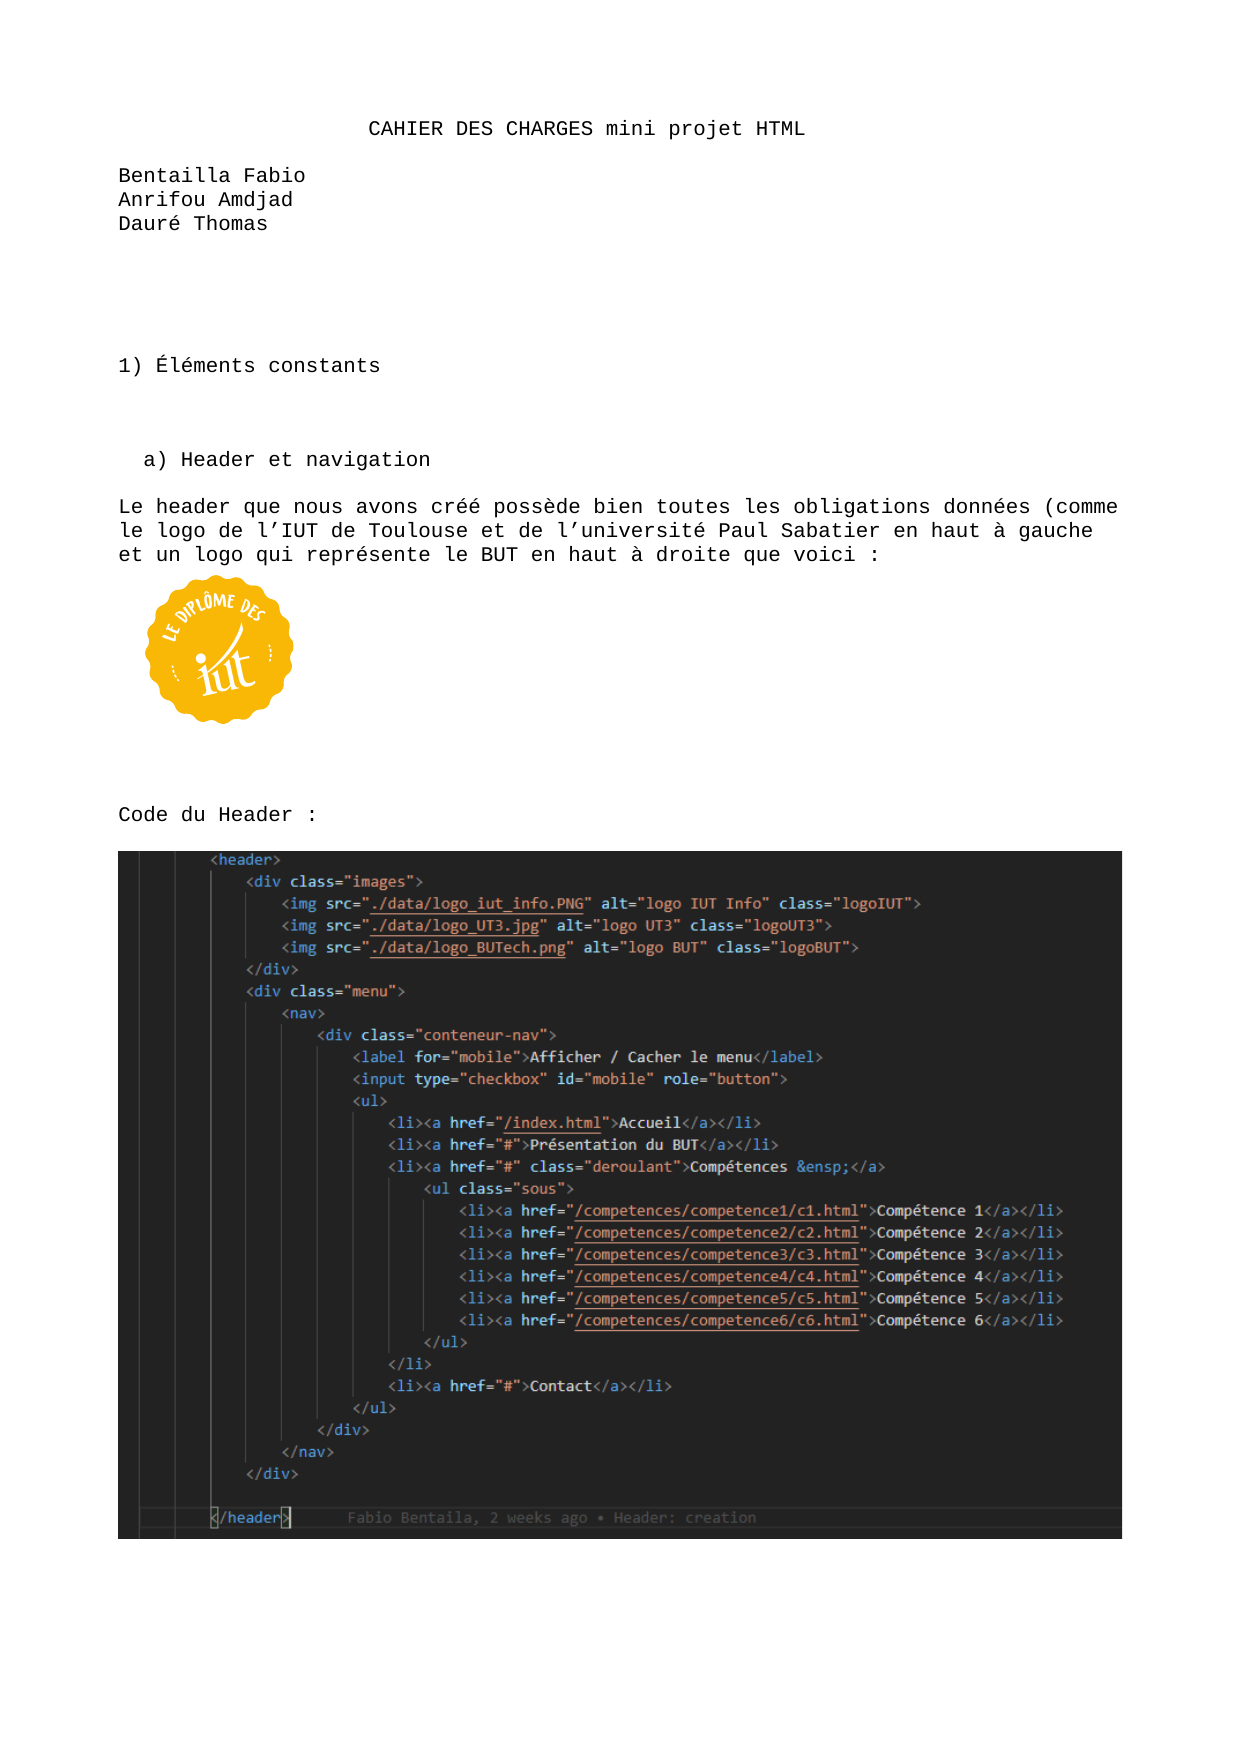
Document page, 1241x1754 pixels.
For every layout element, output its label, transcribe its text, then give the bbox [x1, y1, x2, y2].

text Anrifou Amdjad [118, 189, 1122, 213]
text Code du Header : [118, 804, 1122, 827]
text Dauré Thomas [118, 213, 1122, 236]
text 1) Éléments constants [118, 354, 1122, 378]
text Le header que nous avons créé possède bien toutes les obligations données (comme le logo de l’IUT de Toulouse et de l’université Paul Sabatier en haut à gauche [118, 496, 1122, 544]
picture [145, 575, 294, 724]
text a) Header et navigation [118, 449, 1122, 473]
text CAHIER DES CHARGES mini projet HTML [118, 118, 1122, 142]
text Bentailla Fabio [118, 165, 1122, 189]
text et un logo qui représente le BUT en haut à droite que voici : [118, 544, 1122, 567]
picture [118, 851, 1123, 1539]
